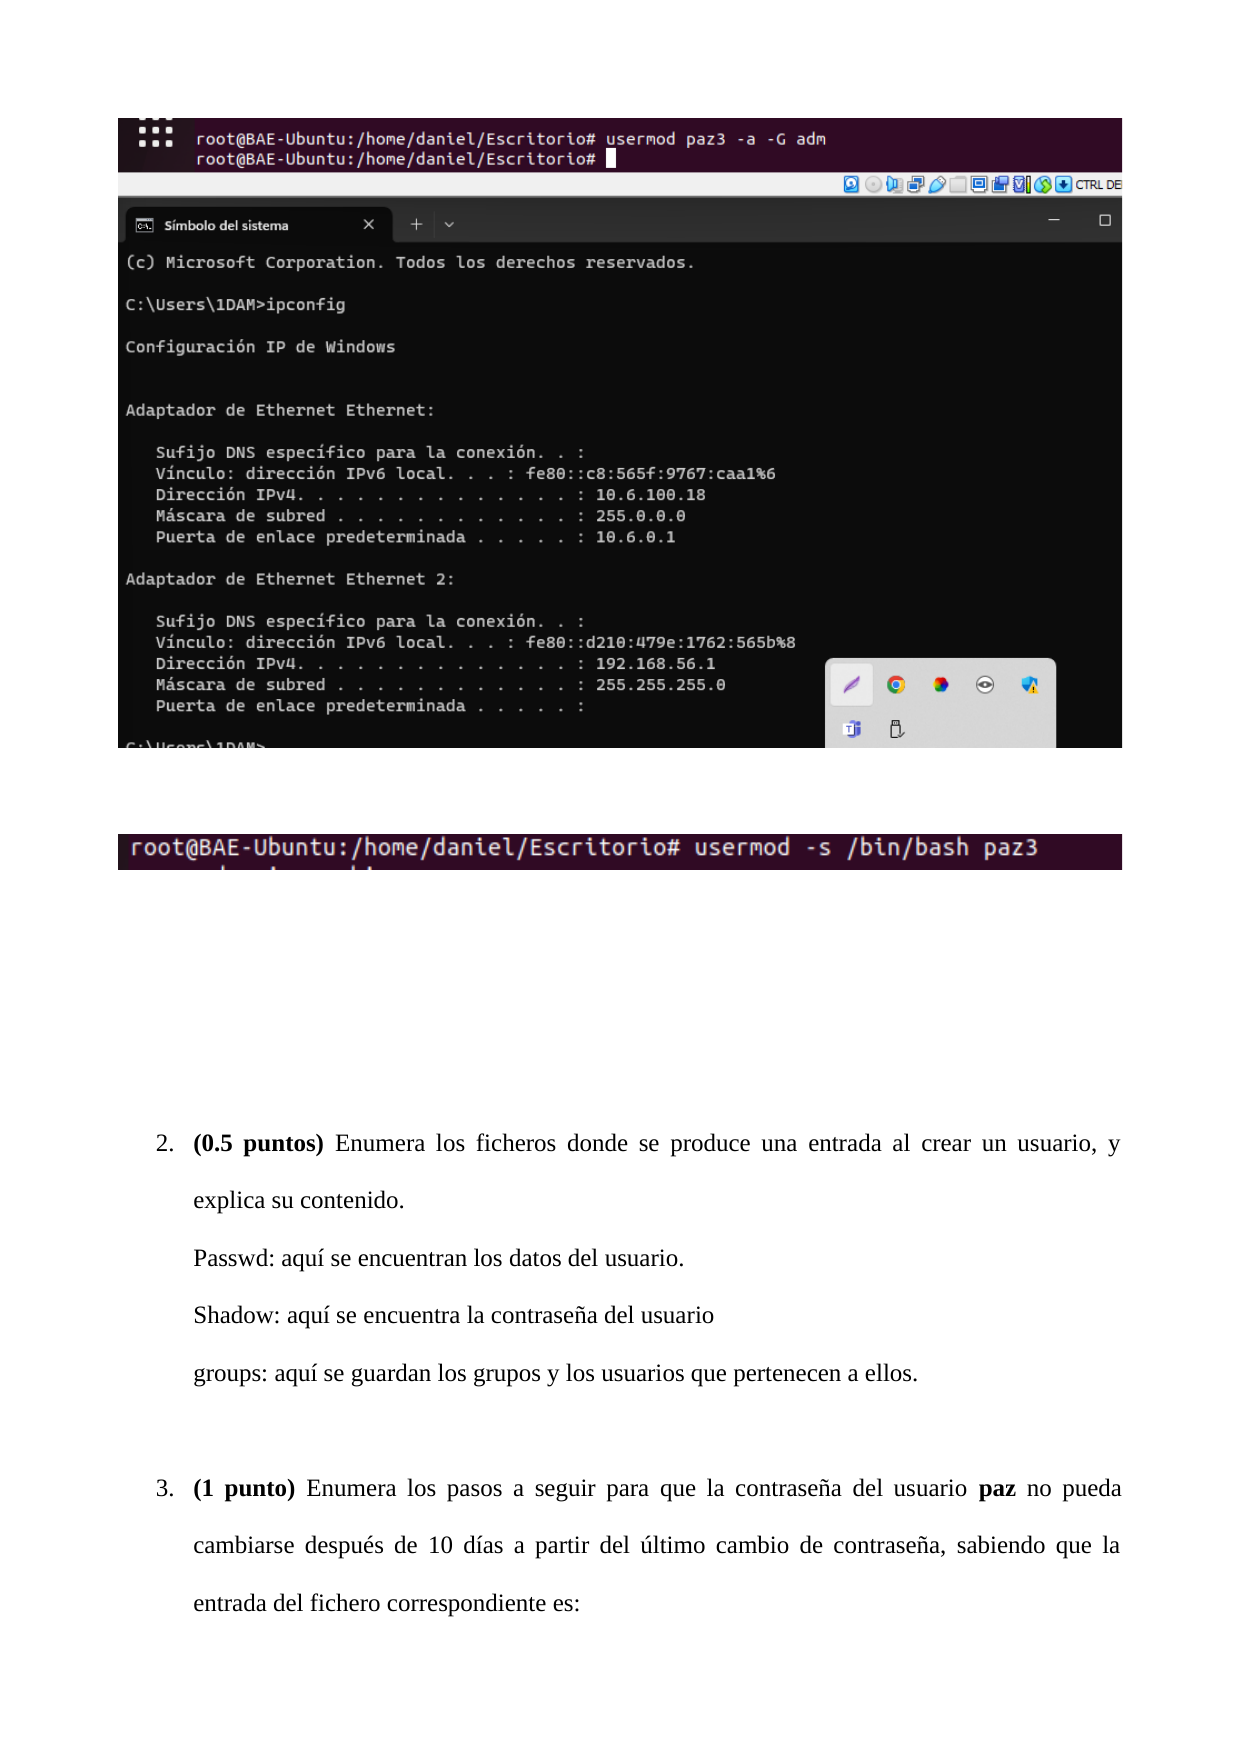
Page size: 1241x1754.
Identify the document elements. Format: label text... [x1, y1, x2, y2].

list (1 punto) Enumera los pasos a seguir para que la contraseña del usuario paz no pueda cambiarse después de 10 días a partir del último cambio de contraseña, sabiendo que la entrada del fichero correspondiente es: [156, 1473, 1122, 1617]
picture [118, 118, 1123, 748]
list Passwd: aquí se encuentran los datos del usuario. [156, 1243, 1122, 1272]
picture [118, 834, 1123, 870]
list Shadow: aquí se encuentra la contraseña del usuario [156, 1300, 1122, 1329]
list groups: aquí se guardan los grupos y los usuarios que pertenecen a ellos. [156, 1358, 1122, 1387]
list (0.5 puntos) Enumera los ficheros donde se produce una entrada al crear un usuario, y explica su contenido. [156, 1128, 1122, 1214]
